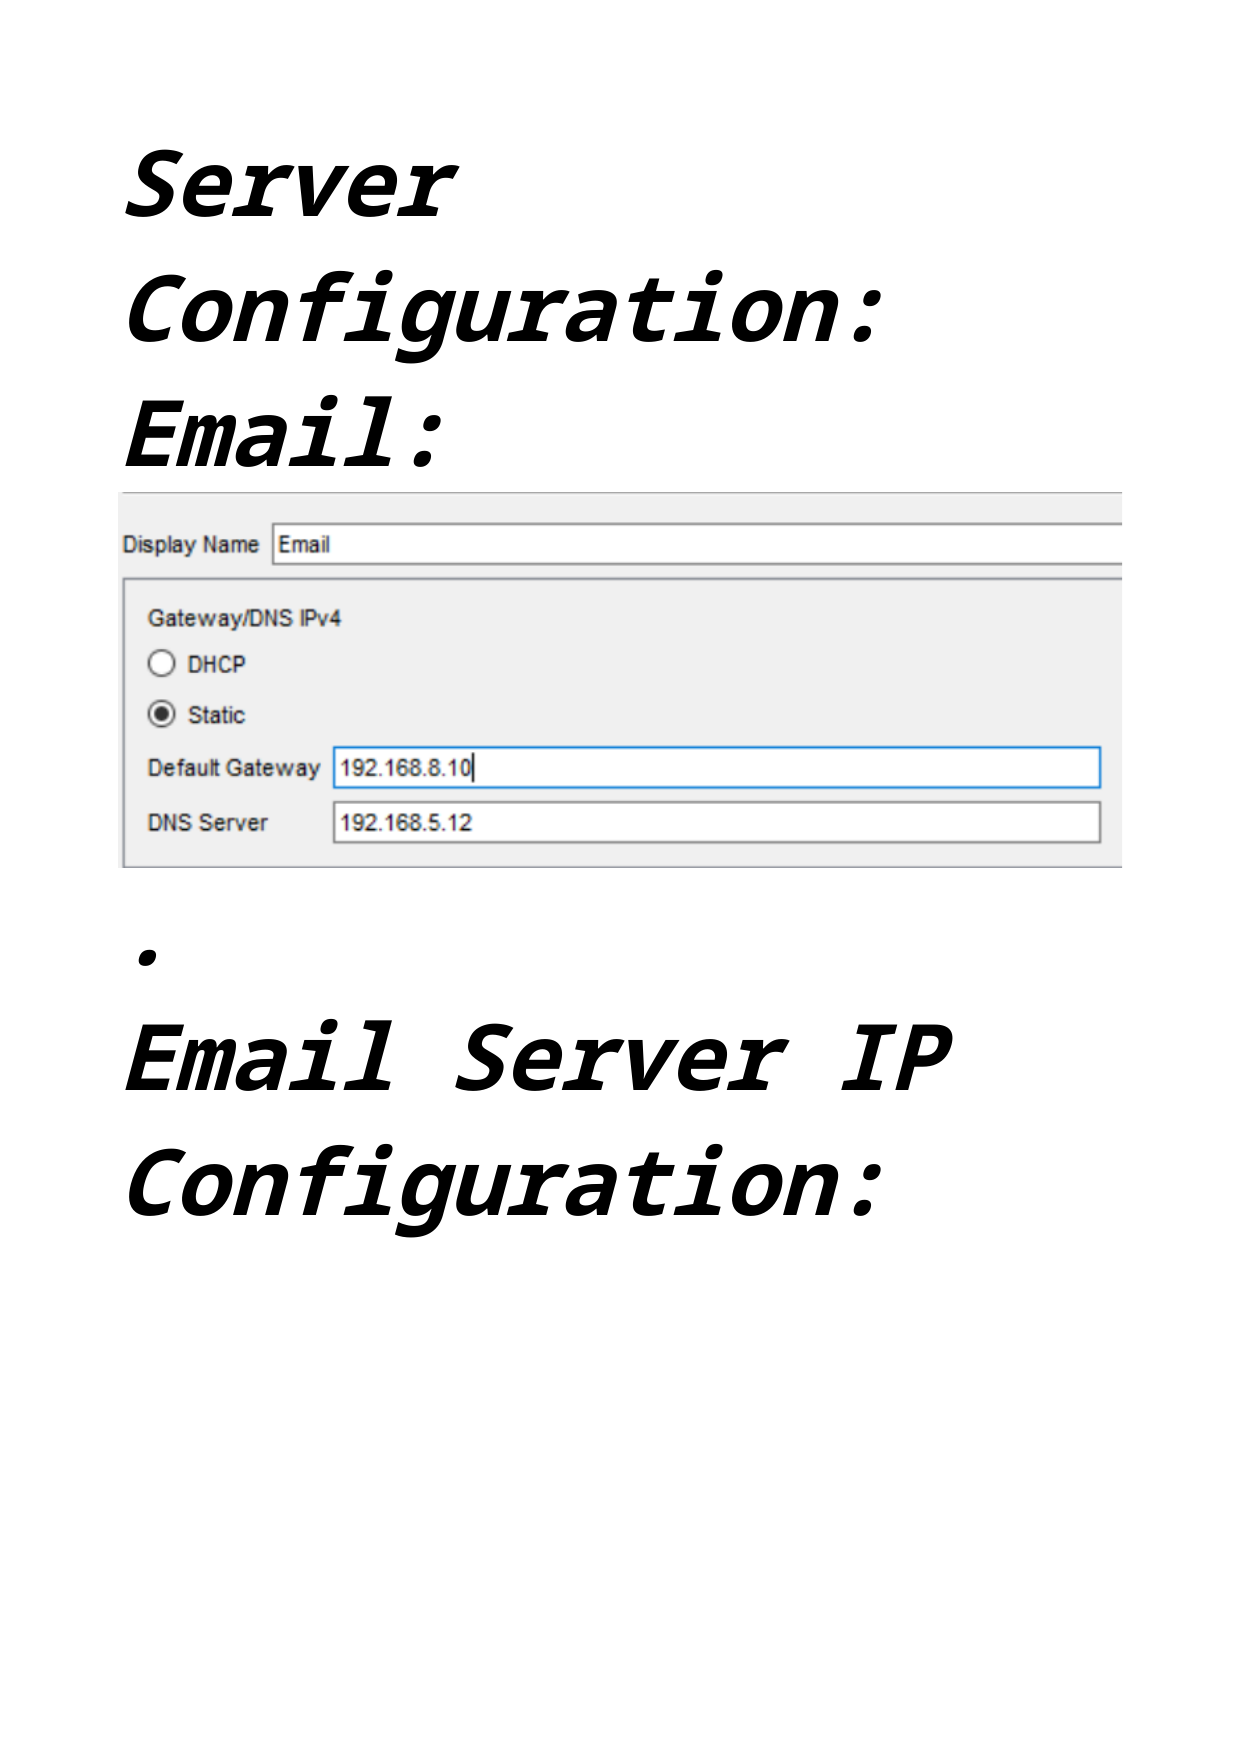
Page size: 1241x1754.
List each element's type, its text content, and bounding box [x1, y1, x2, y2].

text . [118, 868, 1122, 993]
text Email: [118, 368, 1122, 492]
picture [118, 492, 1123, 868]
text Server Configuration: [118, 118, 1122, 368]
text Email Server IP Configuration: [118, 993, 1122, 1242]
